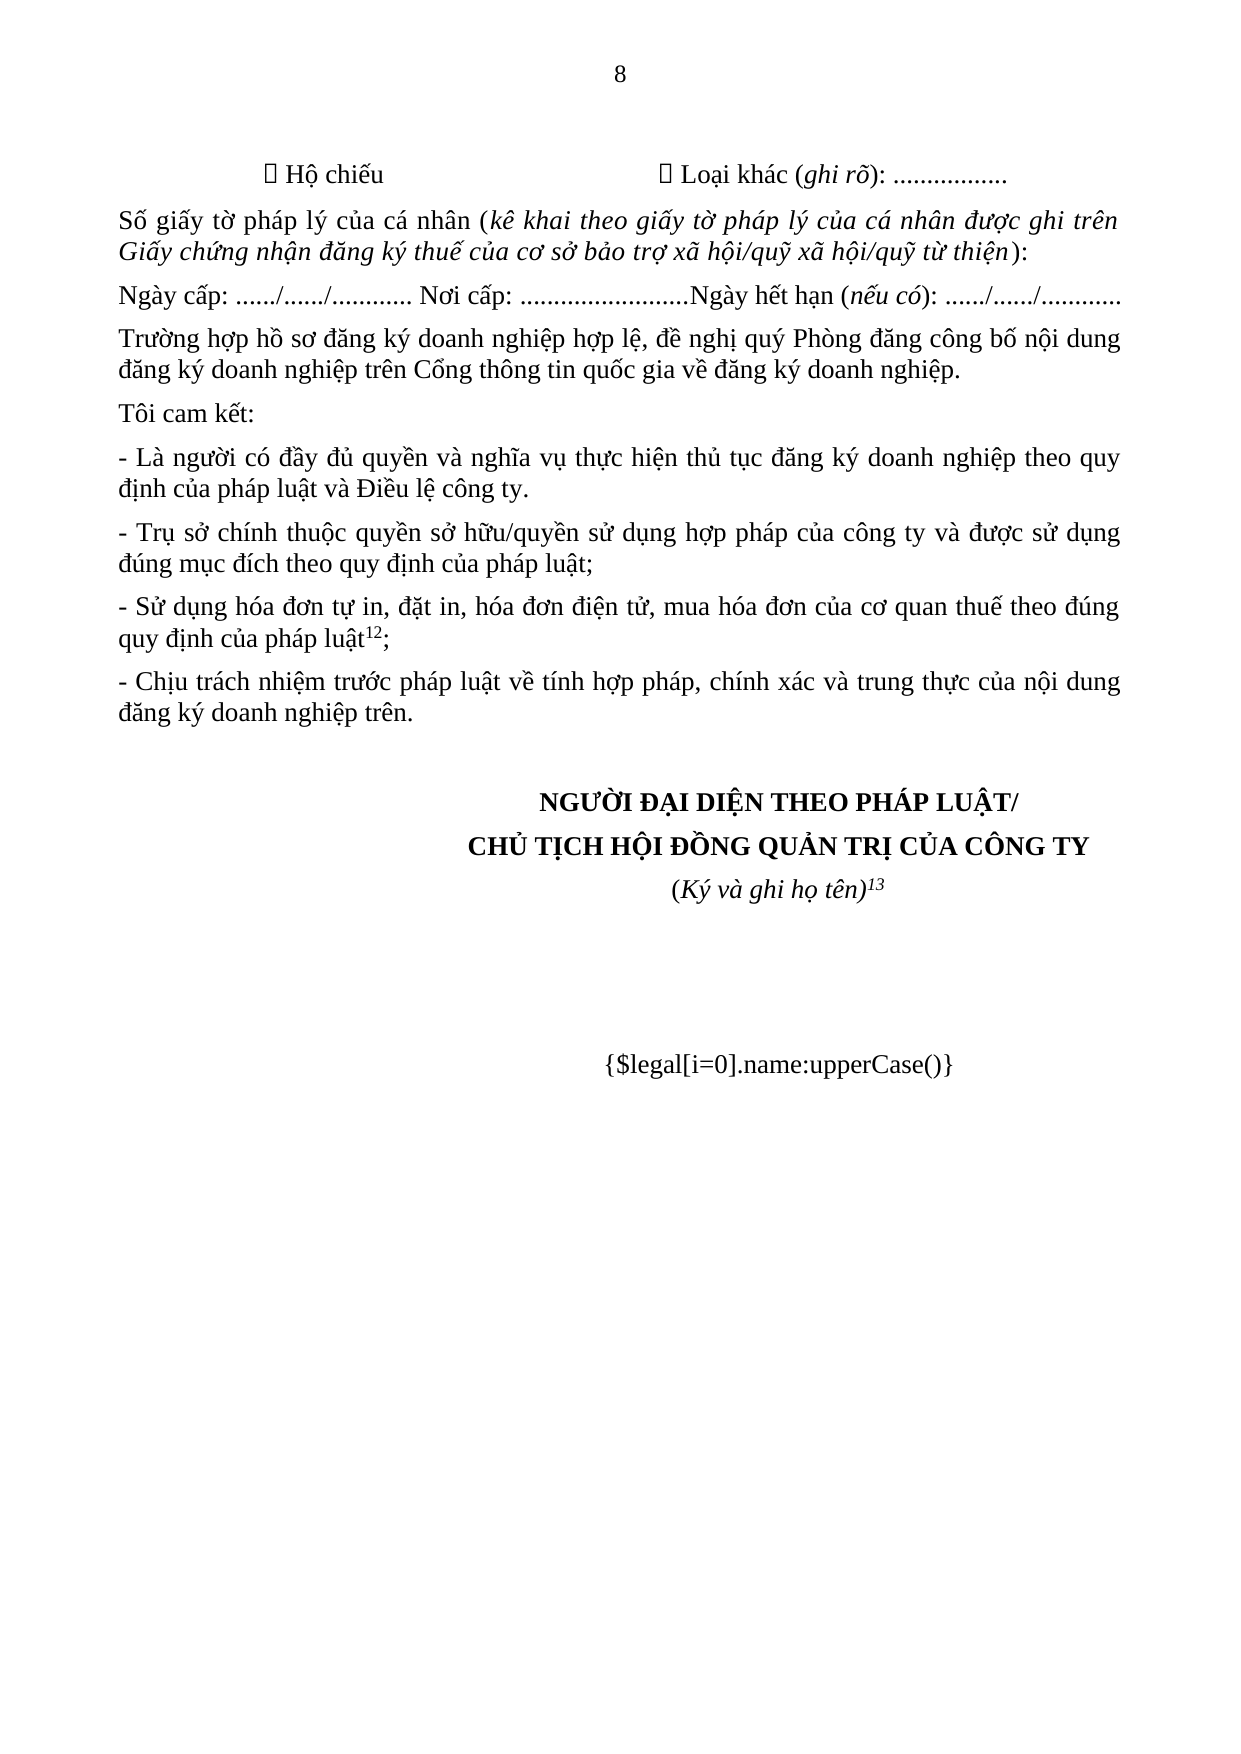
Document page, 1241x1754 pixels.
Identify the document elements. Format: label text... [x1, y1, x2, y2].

table_header NGƯỜI ĐẠI DIỆN THEO PHÁP LUẬT/ CHỦ TỊCH HỘI ĐỒNG QUẢN TRỊ CỦA CÔNG TY (Ký và ghi họ tên)13 {$legal[i=0].name:upperCase()} [425, 786, 1133, 1092]
table_header [192, 118, 587, 155]
table_cell  Loại khác (ghi rõ): ................. [587, 155, 1039, 204]
table_header [587, 118, 1039, 155]
text - Trụ sở chính thuộc quyền sở hữu/quyền sử dụng hợp pháp của công ty và được sử dụng đúng mục đích theo quy định của pháp luật; [118, 516, 1122, 578]
text Số giấy tờ pháp lý của cá nhân (kê khai theo giấy tờ pháp lý của cá nhân được ghi trên Giấy chứng nhận đăng ký thuế của cơ sở bảo trợ xã hội/quỹ xã hội/quỹ từ thiện): [118, 204, 1122, 266]
text - Sử dụng hóa đơn tự in, đặt in, hóa đơn điện tử, mua hóa đơn của cơ quan thuế theo đúng quy định của pháp luật12; [118, 591, 1122, 653]
table_header [107, 786, 424, 1092]
text Tôi cam kết: [118, 397, 1122, 428]
table_cell  Hộ chiếu [192, 155, 587, 204]
text Trường hợp hồ sơ đăng ký doanh nghiệp hợp lệ, đề nghị quý Phòng đăng công bố nội dung đăng ký doanh nghiệp trên Cổng thông tin quốc gia về đăng ký doanh nghiệp. [118, 322, 1122, 385]
text - Chịu trách nhiệm trước pháp luật về tính hợp pháp, chính xác và trung thực của nội dung đăng ký doanh nghiệp trên. [118, 665, 1122, 728]
text Ngày cấp: ....../....../............ Nơi cấp: Ngày hết hạn (nếu có): ....../....../............ [118, 279, 1122, 310]
text - Là người có đầy đủ quyền và nghĩa vụ thực hiện thủ tục đăng ký doanh nghiệp theo quy định của pháp luật và Điều lệ công ty. [118, 441, 1122, 503]
